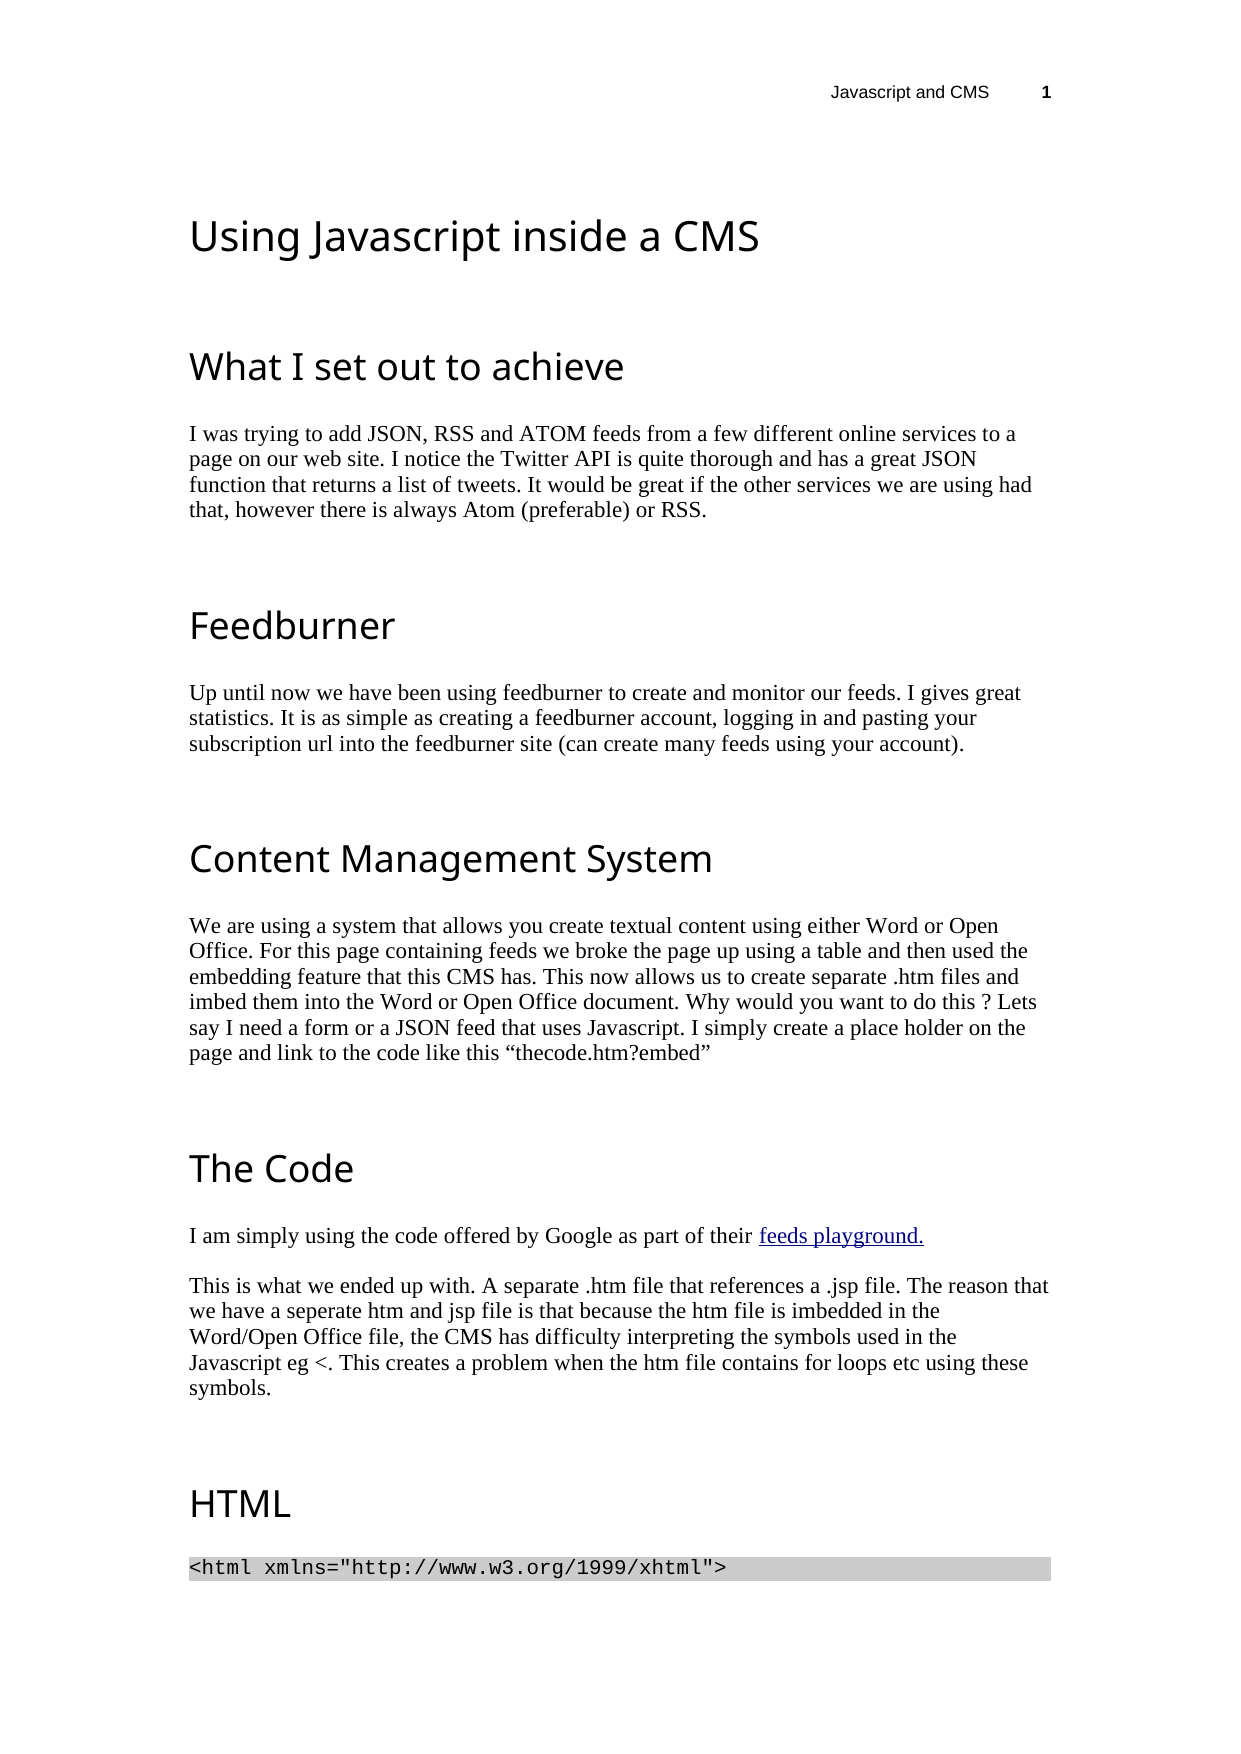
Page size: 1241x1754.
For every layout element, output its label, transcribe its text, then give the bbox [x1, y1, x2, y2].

text I am simply using the code offered by Google as part of their feeds playground. [189, 1223, 1051, 1248]
text The Code [189, 1143, 1051, 1194]
text HTML [189, 1477, 1051, 1528]
text <html xmlns="http://www.w3.org/1999/xhtml"> [189, 1557, 1051, 1581]
text We are using a system that allows you create textual content using either Word or Open Office. For this page containing feeds we broke the page up using a table and then used the embedding feature that this CMS has. This now allows us to create separate .htm files and imbed them into the Word or Open Office document. Why would you want to do this ? Lets say I need a form or a JSON feed that uses Javascript. I simply create a place holder on the page and link to the code like this “thecode.htm?embed” [189, 913, 1051, 1066]
text Feedburner [189, 599, 1051, 650]
text I was trying to add JSON, RSS and ATOM feeds from a few different online services to a page on our web site. I notice the Twitter API is quite thorough and has a great JSON function that returns a list of tweets. It would be great if the other services we are using had that, however there is always Atom (preferable) or RSS. [189, 421, 1051, 523]
text What I set out to achieve [189, 341, 1051, 392]
text Up until now we have been using feedburner to create and monitor our feeds. I gives great statistics. It is as simple as creating a feedburner account, logging in and pasting your subscription url into the feedburner site (can create many feeds using your account). [189, 679, 1051, 756]
text Content Management System [189, 833, 1051, 884]
text This is what we ended up with. A separate .htm file that references a .jsp file. The reason that we have a seperate htm and jsp file is that because the htm file is imbedded in the Word/Open Office file, the CMS has difficulty interpreting the symbols used in the Javascript eg <. This creates a problem when the htm file contains for loops etc using these symbols. [189, 1273, 1051, 1401]
title Using Javascript inside a CMS [189, 207, 1051, 264]
